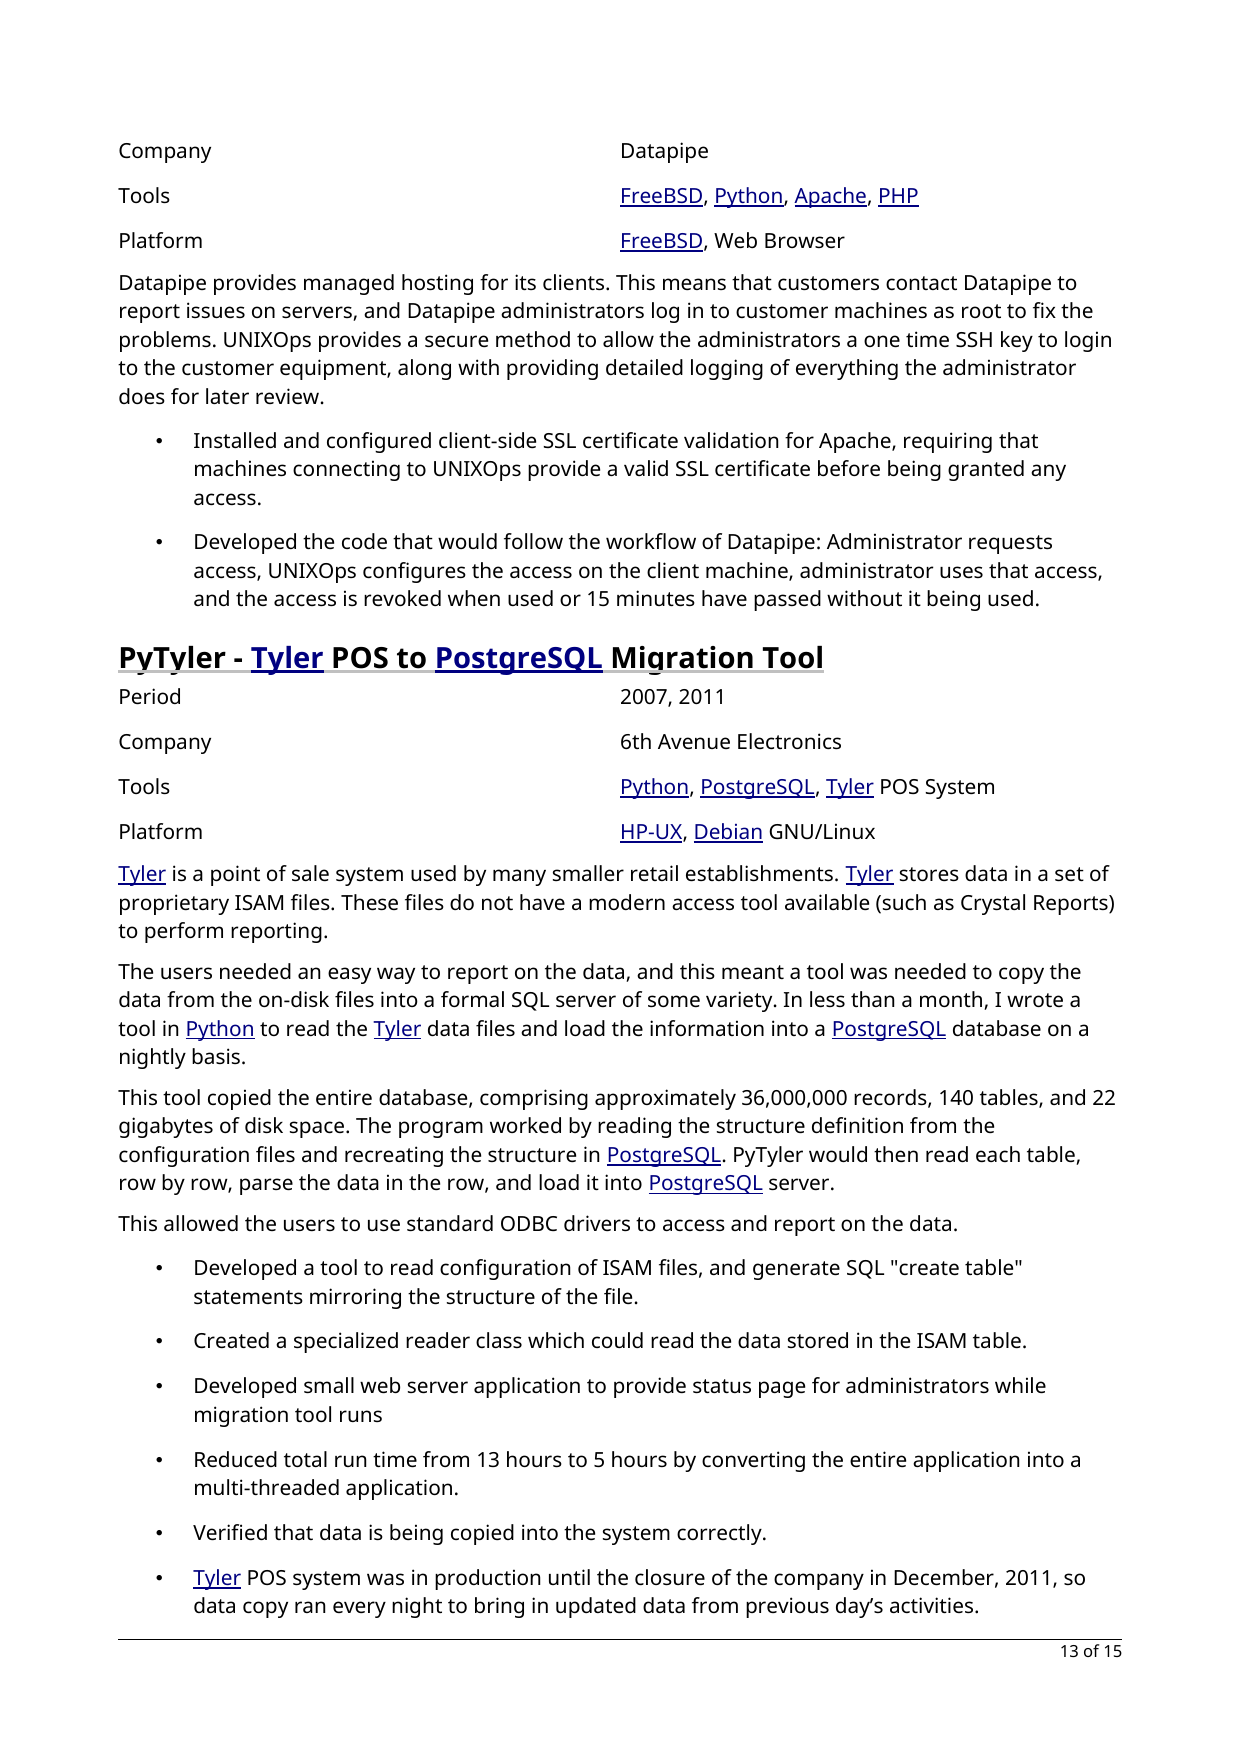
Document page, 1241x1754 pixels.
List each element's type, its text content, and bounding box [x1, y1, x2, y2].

list Developed small web server application to provide status page for administrators while migration tool runs [156, 1372, 1122, 1428]
list Developed a tool to read configuration of ISAM files, and generate SQL "create table" statements mirroring the structure of the file. [156, 1253, 1122, 1310]
list Created a specialized reader class which could read the data stored in the ISAM table. [156, 1327, 1122, 1355]
list Developed the code that would follow the workflow of Datapipe: Administrator requests access, UNIXOps configures the access on the client machine, administrator uses that access, and the access is revoked when used or 15 minutes have passed without it being used. [156, 527, 1122, 613]
table_header [620, 89, 1122, 133]
list Verified that data is being copied into the system correctly. [156, 1518, 1122, 1547]
table_cell 6th Avenue Electronics [620, 725, 1122, 769]
list Installed and configured client-side SSL certificate validation for Apache, requiring that machines connecting to UNIXOps provide a valid SSL certificate before being granted any access. [156, 426, 1122, 511]
table_cell Tools [118, 178, 620, 223]
table_cell FreeBSD, Python, Apache, PHP [620, 178, 1122, 223]
table_header Period [118, 680, 620, 724]
text This tool copied the entire database, comprising approximately 36,000,000 records, 140 tables, and 22 gigabytes of disk space. The program worked by reading the structure definition from the configuration files and recreating the structure in PostgreSQL. PyTyler would then read each table, row by row, parse the data in the row, and load it into PostgreSQL server. [118, 1083, 1122, 1197]
table_cell Python, PostgreSQL, Tyler POS System [620, 769, 1122, 814]
list Tyler POS system was in production until the closure of the company in December, 2011, so data copy ran every night to bring in updated data from previous day’s activities. [156, 1563, 1122, 1620]
table_header 2007, 2011 [620, 680, 1122, 724]
table_cell Company [118, 134, 620, 178]
table_cell Tools [118, 769, 620, 814]
table_cell HP-UX, Debian GNU/Linux [620, 814, 1122, 859]
text This allowed the users to use standard ODBC drivers to access and report on the data. [118, 1209, 1122, 1238]
table_cell FreeBSD, Web Browser [620, 223, 1122, 268]
list Reduced total run time from 13 hours to 5 hours by converting the entire application into a multi-threaded application. [156, 1445, 1122, 1502]
table_header [118, 89, 620, 133]
table_cell Platform [118, 814, 620, 859]
table_cell Datapipe [620, 134, 1122, 178]
table_cell Platform [118, 223, 620, 268]
text PyTyler - Tyler POS to PostgreSQL Migration Tool [118, 637, 1122, 677]
table_cell Company [118, 725, 620, 769]
text Datapipe provides managed hosting for its clients. This means that customers contact Datapipe to report issues on servers, and Datapipe administrators log in to customer machines as root to fix the problems. UNIXOps provides a secure method to allow the administrators a one time SSH key to login to the customer equipment, along with providing detailed logging of everything the administrator does for later review. [118, 268, 1122, 410]
text Tyler is a point of sale system used by many smaller retail establishments. Tyler stores data in a set of proprietary ISAM files. These files do not have a modern access tool available (such as Crystal Reports) to perform reporting. [118, 859, 1122, 944]
text The users needed an easy way to report on the data, and this meant a tool was needed to copy the data from the on-disk files into a formal SQL server of some variety. In less than a month, I wrote a tool in Python to read the Tyler data files and load the information into a PostgreSQL database on a nightly basis. [118, 957, 1122, 1071]
